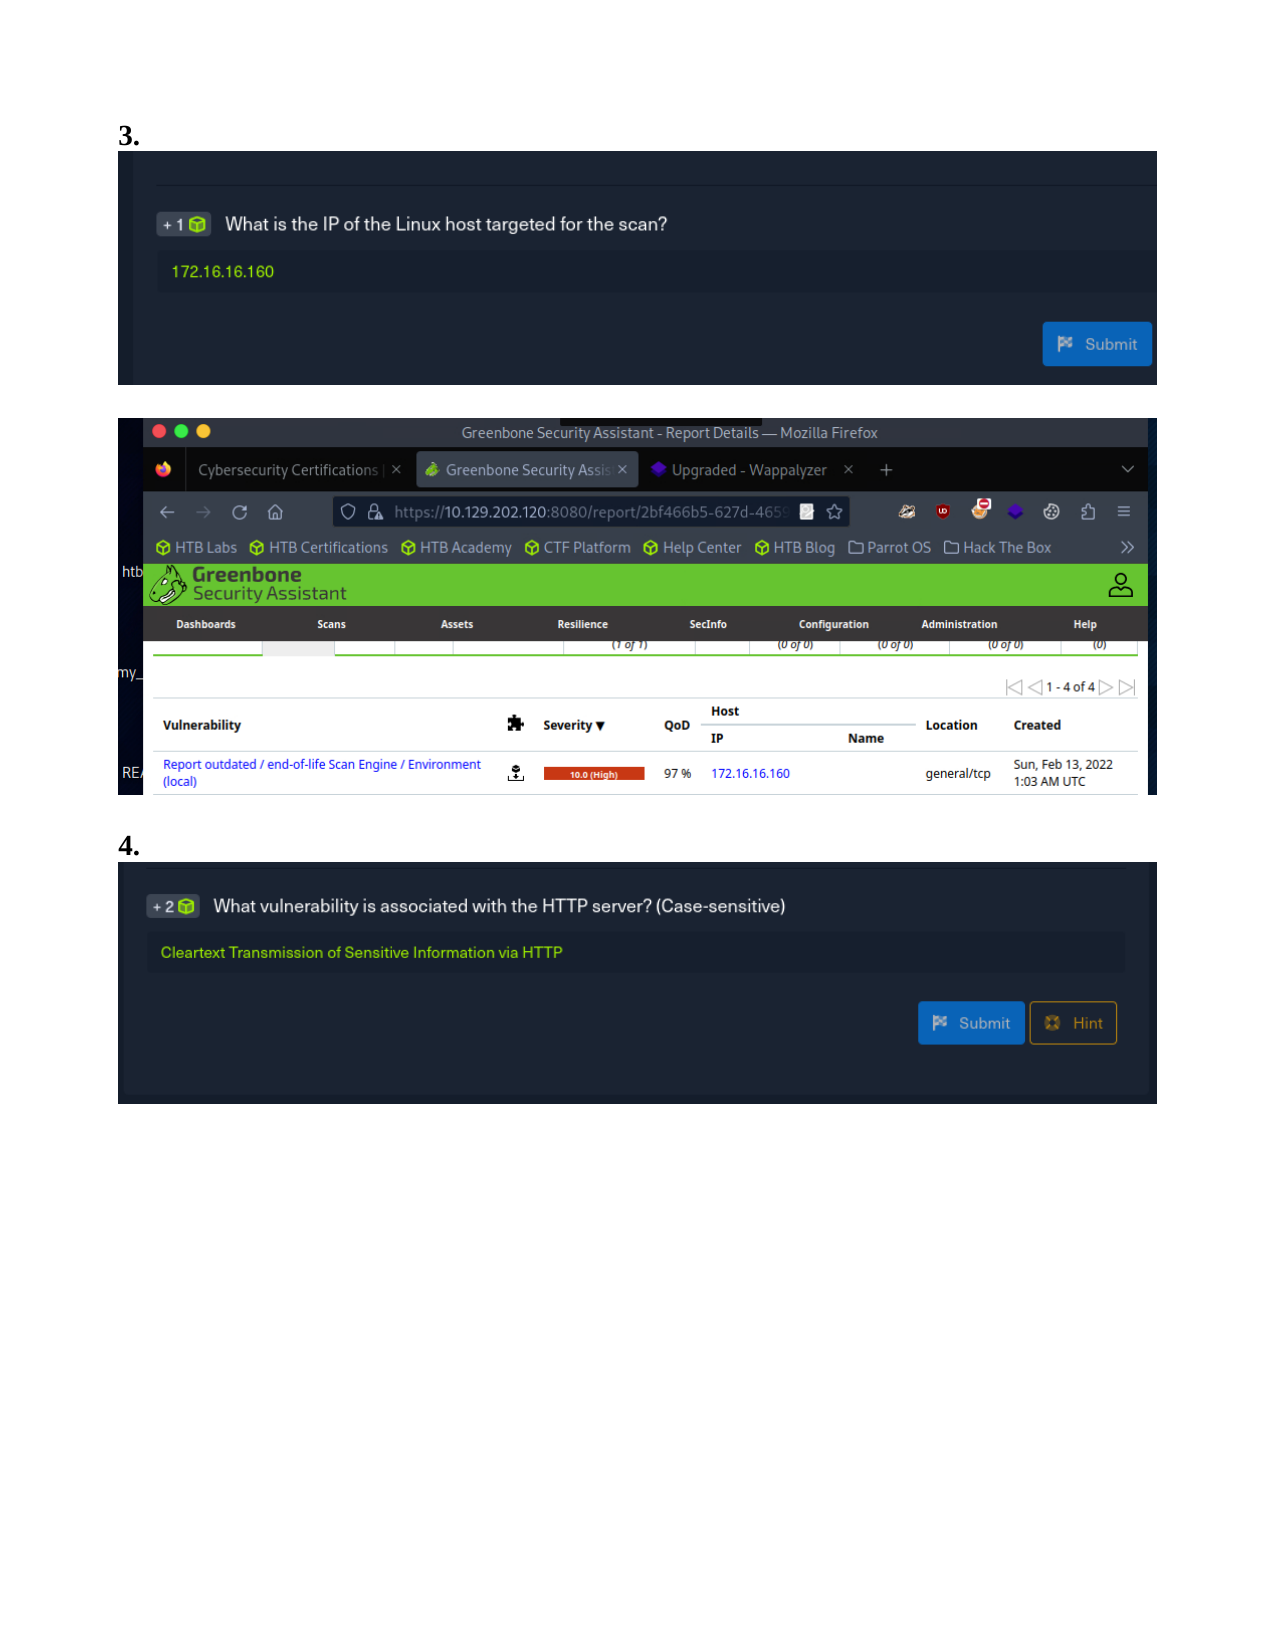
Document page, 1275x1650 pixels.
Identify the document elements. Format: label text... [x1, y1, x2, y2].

picture [118, 862, 1157, 1104]
text 4. [118, 828, 1157, 862]
picture [118, 151, 1157, 385]
text 3. [118, 118, 1157, 151]
picture [118, 418, 1157, 795]
